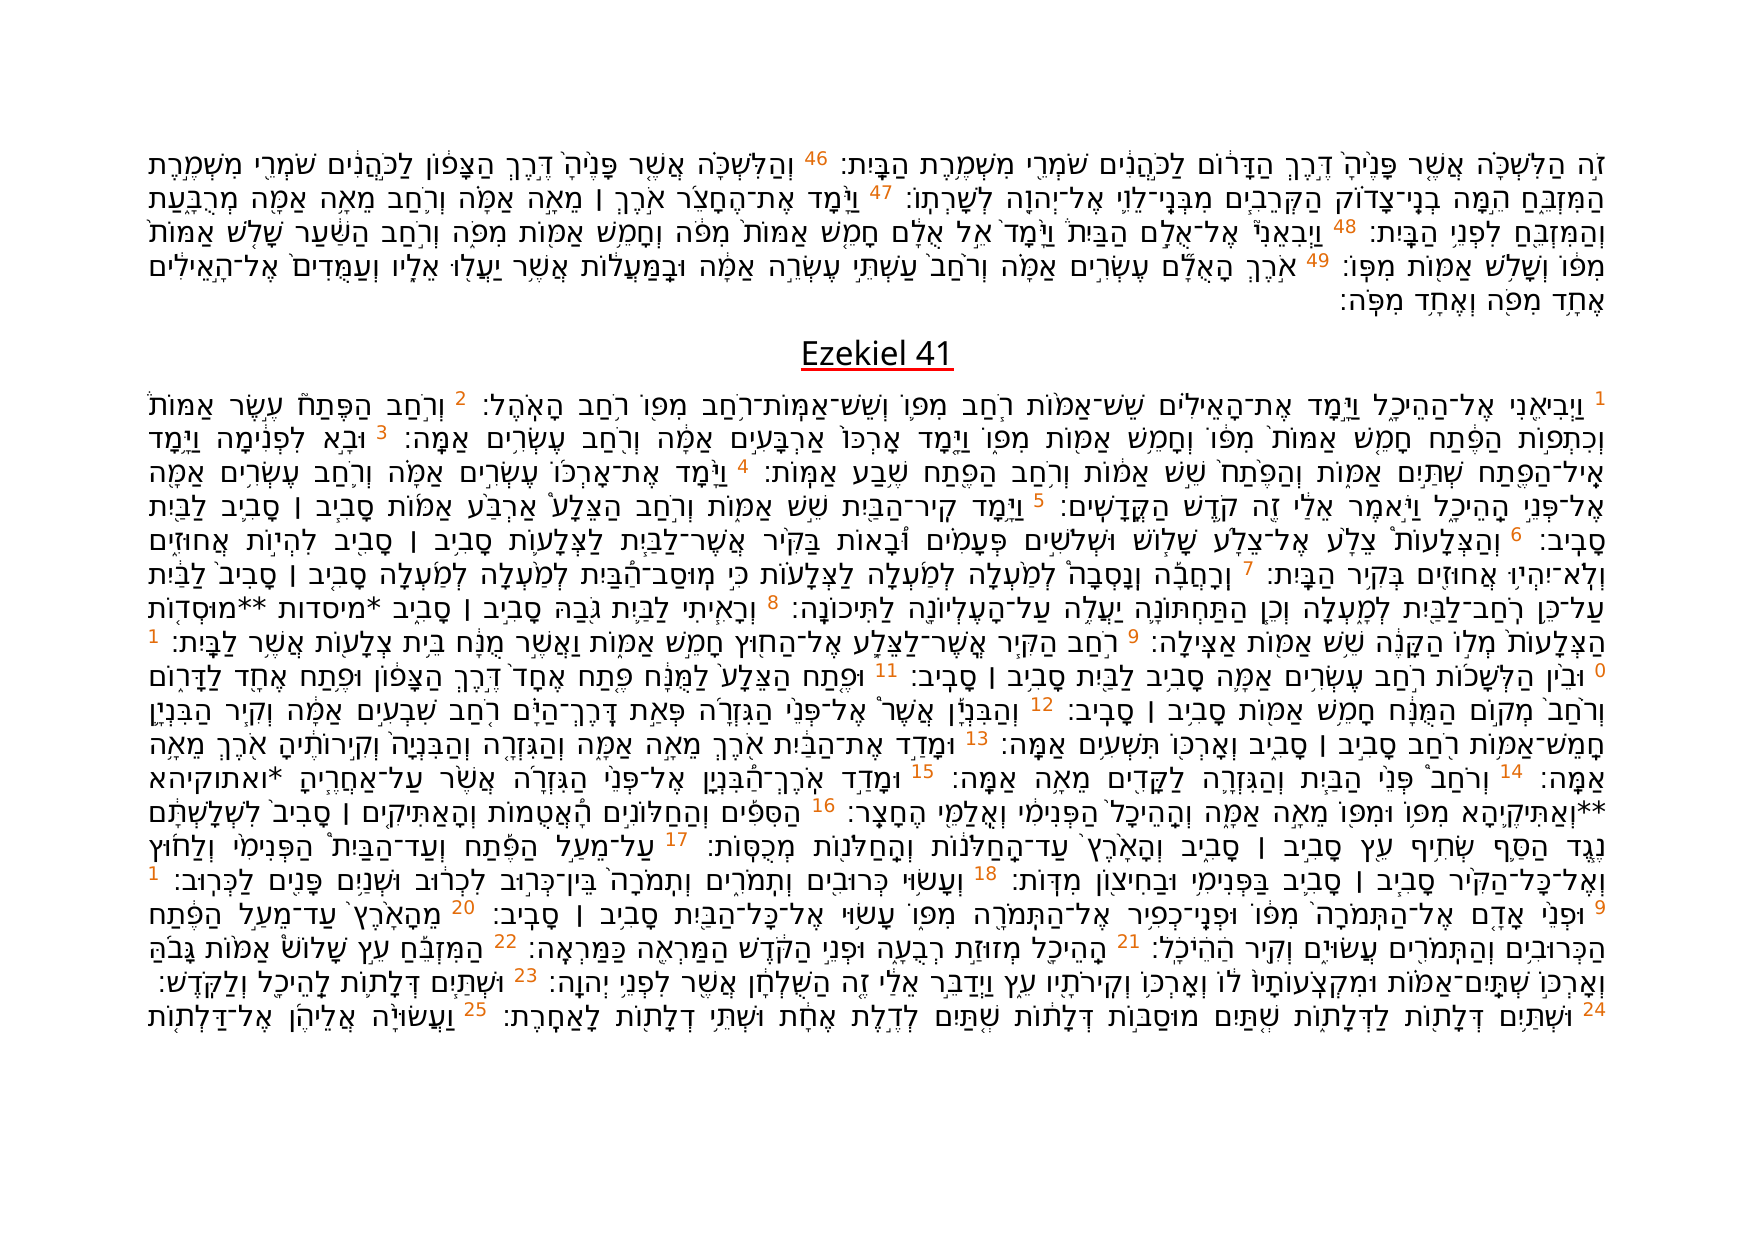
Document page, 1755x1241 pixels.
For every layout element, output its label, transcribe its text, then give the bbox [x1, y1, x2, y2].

text 1 בְּעֶשְׂרִ֣ים וְחָמֵ֣שׁ שָׁנָ֣ה לְ֠גָלוּתֵנוּ בְּרֹ֨אשׁ הַשָּׁנָ֜ה בֶּעָשׂ֣וֹר לַחֹ֗דֶשׁ בְּאַרְבַּ֤ע עֶשְׂרֵה֙ שָׁנָ֔ה אַחַ֕ר אֲשֶׁ֥ר הֻכְּתָ֖ה הָעִ֑יר בְּעֶ֣צֶם ׀ הַיּ֣וֹם הַזֶּ֗ה הָיְתָ֤ה עָלַי֙ יַד־יְהוָ֔ה וַיָּבֵ֥א אֹתִ֖י שָֽׁמָּה׃ 2 בְּמַרְא֣וֹת אֱלֹהִ֔ים הֱבִיאַ֖נִי אֶל־אֶ֣רֶץ יִשְׂרָאֵ֑ל וַיְנִיחֵ֗נִי אֶל־הַ֤ר גָּבֹ֙הַּ֙ מְאֹ֔ד וְעָלָ֥יו כְּמִבְנֵה־עִ֖יר מִנֶּֽגֶב׃ ‬‬3 וַיָּבֵ֨יא אוֹתִ֜י שָׁ֗מָּה וְהִנֵּה־אִישׁ֙ מַרְאֵ֙הוּ֙ כְּמַרְאֵ֣ה נְחֹ֔שֶׁת וּפְתִיל־פִּשְׁתִּ֥ים בְּיָד֖וֹ וּקְנֵ֣ה הַמִּדָּ֑ה וְה֥וּא עֹמֵ֖ד בַּשָּֽׁעַר׃ ‬‬4 וַיְדַבֵּ֨ר אֵלַ֜י הָאִ֗ישׁ בֶּן־אָדָ֡ם רְאֵ֣ה בְעֵינֶיךָ֩ וּבְאָזְנֶ֨יךָ שְּׁמָ֜ע וְשִׂ֣ים לִבְּךָ֗ לְכֹ֤ל אֲשֶׁר־אֲנִי֙ מַרְאֶ֣ה אוֹתָ֔ךְ כִּ֛י לְמַ֥עַן הַרְאוֹתְכָ֖ה הֻבָ֣אתָה הֵ֑נָּה הַגֵּ֛ד אֶת־כָּל־אֲשֶׁר־אַתָּ֥ה רֹאֶ֖ה לְבֵ֥ית יִשְׂרָאֵֽל׃ ‬‬5 וְהִנֵּ֥ה חוֹמָ֛ה מִח֥וּץ לַבַּ֖יִת סָבִ֣יב ׀ סָבִ֑יב וּבְיַ֨ד הָאִ֜ישׁ קְנֵ֣ה הַמִּדָּ֗ה שֵׁשׁ־אַמּ֤וֹת בָּֽאַמָּה֙ וָטֹ֔פַח וַיָּ֜מָד אֶת־רֹ֤חַב הַבִּנְיָן֙ קָנֶ֣ה אֶחָ֔ד וְקוֹמָ֖ה קָנֶ֥ה אֶחָֽד׃ ‬‬6 וַיָּב֗וֹא אֶל־שַׁ֙עַר֙ אֲשֶׁ֤ר פָּנָיו֙ דֶּ֣רֶךְ הַקָּדִ֔ימָה וַיַּ֖עַל *במעלותו **בְּמַֽעֲלוֹתָ֑יו וַיָּ֣מָד ׀ אֶת־סַ֣ף הַשַּׁ֗עַר קָנֶ֤ה אֶחָד֙ רֹ֔חַב וְאֵת֙ סַ֣ף אֶחָ֔ד קָנֶ֥ה אֶחָ֖ד רֹֽחַב׃ ‬‬7 וְהַתָּ֗א קָנֶ֨ה אֶחָ֥ד אֹ֙רֶךְ֙ וְקָנֶ֤ה אֶחָד֙ רֹ֔חַב וּבֵ֥ין הַתָּאִ֖ים חָמֵ֣שׁ אַמּ֑וֹת וְסַ֣ף הַ֠שַּׁעַר מֵאֵ֨צֶל אוּלָ֥ם הַשַּׁ֛עַר מֵֽהַבַּ֖יִת קָנֶ֥ה אֶחָֽד׃ ‬‬8 וַיָּ֜מָד אֶת־אֻלָ֥ם הַשַּׁ֛עַר מֵהַבַּ֖יִת קָנֶ֥ה אֶחָֽד׃ ‬‬9 וַיָּ֜מָד אֶת־אֻלָ֤ם הַשַּׁ֙עַר֙ שְׁמֹנֶ֣ה אַמּ֔וֹת *ואילו **וְאֵילָ֖יו שְׁתַּ֣יִם אַמּ֑וֹת וְאֻלָ֥ם הַשַּׁ֖עַר מֵהַבָּֽיִת׃ ‬‬10 וְתָאֵ֨י הַשַּׁ֜עַר דֶּ֣רֶךְ הַקָּדִ֗ים שְׁלֹשָׁ֤ה מִפֹּה֙ וּשְׁלֹשָׁ֣ה מִפֹּ֔ה מִדָּ֥ה אַחַ֖ת לִשְׁלָשְׁתָּ֑ם וּמִדָּ֥ה אַחַ֛ת לָאֵילִ֖ם מִפֹּ֥ה וּמִפּֽוֹ׃ ‬‬11 וַיָּ֛מָד אֶת־רֹ֥חַב פֶּֽתַח־הַשַּׁ֖עַר עֶ֣שֶׂר אַמּ֑וֹת אֹ֣רֶךְ הַשַּׁ֔עַר שְׁל֥וֹשׁ עֶשְׂרֵ֖ה אַמּֽוֹת׃ ‬‬12 וּגְב֞וּל לִפְנֵ֤י הַתָּאוֹת֙ אַמָּ֣ה אֶחָ֔ת וְאַמָּה־אַחַ֥ת גְּב֖וּל מִפֹּ֑ה וְהַתָּ֕א שֵׁשׁ־אַמּ֣וֹת מִפּ֔וֹ וְשֵׁ֥שׁ אַמּ֖וֹת מִפּֽוֹ׃ ‬‬13 וַיָּ֣מָד אֶת־הַשַּׁ֗עַר מִגַּ֤ג הַתָּא֙ לְגַגּ֔וֹ רֹ֕חַב עֶשְׂרִ֥ים וְחָמֵ֖שׁ אַמּ֑וֹת פֶּ֖תַח נֶ֥גֶד פָּֽתַח׃ ‬‬14 וַיַּ֥עַשׂ אֶת־אֵילִ֖ים שִׁשִּׁ֣ים אַמָּ֑ה וְאֶל־אֵיל֙ הֶֽחָצֵ֔ר הַשַּׁ֖עַר סָבִ֥יב ׀ סָבִֽיב׃ ‬‬15 וְעַ֗ל פְּנֵי֙ הַשַּׁ֣עַר *היאתון **הָֽאִית֔וֹן עַל־לִפְנֵ֕י אֻלָ֥ם הַשַּׁ֖עַר הַפְּנִימִ֑י חֲמִשִּׁ֖ים אַמָּֽה׃ ‬‬16 וְחַלֹּנ֣וֹת אֲטֻמ֣וֹת אֶֽל־הַתָּאִ֡ים וְאֶל֩ אֵלֵיהֵ֨מָה לִפְנִ֤ימָה לַשַּׁ֙עַר֙ סָבִ֣יב ׀ סָבִ֔יב וְכֵ֖ן לָאֵֽלַמּ֑וֹת וְחַלּוֹנ֞וֹת סָבִ֤יב ׀ סָבִיב֙ לִפְנִ֔ימָה וְאֶל־אַ֖יִל תִּמֹרִֽים׃ ‬‬17 וַיְבִיאֵ֗נִי אֶל־הֶֽחָצֵר֙ הַחִ֣יצוֹנָ֔ה וְהִנֵּ֤ה לְשָׁכוֹת֙ וְרִֽצְפָ֔ה עָשׂ֥וּי לֶחָצֵ֖ר סָבִ֣יב ׀ סָבִ֑יב שְׁלֹשִׁ֥ים לְשָׁכ֖וֹת אֶל־הָרִֽצְפָֽה׃ ‬‬18 וְהָרִֽצְפָה֙ אֶל־כֶּ֣תֶף הַשְּׁעָרִ֔ים לְעֻמַּ֖ת אֹ֣רֶךְ הַשְּׁעָרִ֑ים הָרִֽצְפָ֖ה הַתַּחְתּוֹנָֽה׃ ‬‬19 וַיָּ֣מָד רֹ֡חַב מִלִּפְנֵי֩ הַשַּׁ֨עַר הַתַּחְתּ֜וֹנָה לִפְנֵ֨י הֶחָצֵ֧ר הַפְּנִימִ֛י מִח֖וּץ מֵאָ֣ה אַמָּ֑ה הַקָּדִ֖ים וְהַצָּפֽוֹן׃ ‬‬20 וְהַשַּׁ֗עַר אֲשֶׁ֤ר פָּנָיו֙ דֶּ֣רֶךְ הַצָּפ֔וֹן לֶחָצֵ֖ר הַחִֽיצוֹנָ֑ה מָדַ֥ד אָרְכּ֖וֹ וְרָחְבּֽוֹ׃ ‬‬21 *ותאו **וְתָאָ֗יו שְׁלוֹשָׁ֤ה מִפּוֹ֙ וּשְׁלֹשָׁ֣ה מִפּ֔וֹ *ואילו **וְאֵילָ֤יו *ואלמו **וְאֵֽלַמָּיו֙ הָיָ֔ה כְּמִדַּ֖ת הַשַּׁ֣עַר הָרִאשׁ֑וֹן חֲמִשִּׁ֤ים אַמָּה֙ אָרְכּ֔וֹ וְרֹ֕חַב חָמֵ֥שׁ וְעֶשְׂרִ֖ים בָּאַמָּֽה׃ ‬‬22 *וחלונו **וְחַלּוֹנָ֤יו *ואלמו **וְאֵֽלַמָּיו֙ *ותמרו **וְתִ֣מֹרָ֔יו כְּמִדַּ֣ת הַשַּׁ֔עַר אֲשֶׁ֥ר פָּנָ֖יו דֶּ֣רֶךְ הַקָּדִ֑ים וּבְמַעֲל֥וֹת שֶׁ֙בַע֙ יַֽעֲלוּ־ב֔וֹ *ואילמו **וְאֵֽילַמָּ֖יו לִפְנֵיהֶֽם׃ ‬‬23 וְשַׁ֙עַר֙ לֶחָצֵ֣ר הַפְּנִימִ֔י נֶ֣גֶד הַשַּׁ֔עַר לַצָּפ֖וֹן וְלַקָּדִ֑ים וַיָּ֧מָד מִשַּׁ֛עַר אֶל־שַׁ֖עַר מֵאָ֥ה אַמָּֽה׃ ‬‬24 וַיּוֹלִכֵ֙נִי֙ דֶּ֣רֶךְ הַדָּר֔וֹם וְהִנֵּה־שַׁ֖עַר דֶּ֣רֶךְ הַדָּר֑וֹם וּמָדַ֤ד *אילו **אֵילָיו֙ *ואילמו **וְאֵ֣ילַמָּ֔יו כַּמִּדּ֖וֹת הָאֵֽלֶּה׃ ‬‬25 וְחַלּוֹנִ֨ים ל֤וֹ *ולאילמו **וּלְאֵֽילַמָּיו֙ סָבִ֣יב ׀ סָבִ֔יב כְּהַחֲלֹּנ֖וֹת הָאֵ֑לֶּה חֲמִשִּׁ֤ים אַמָּה֙ אֹ֔רֶךְ וְרֹ֕חַב חָמֵ֥שׁ וְעֶשְׂרִ֖ים אַמָּֽה׃ ‬‬26 וּמַעֲל֤וֹת שִׁבְעָה֙ *עלותו **עֹֽלוֹתָ֔יו *ואלמו **וְאֵֽלַמָּ֖יו לִפְנֵיהֶ֑ם וְתִמֹרִ֣ים ל֗וֹ אֶחָ֥ד מִפּ֛וֹ וְאֶחָ֥ד מִפּ֖וֹ אֶל־*אילו **אֵילָֽיו׃ ‬‬27 וְשַׁ֛עַר לֶחָצֵ֥ר הַפְּנִימִ֖י דֶּ֣רֶךְ הַדָּר֑וֹם וַיָּ֨מָד מִשַּׁ֧עַר אֶל־הַשַּׁ֛עַר דֶּ֥רֶךְ הַדָּר֖וֹם מֵאָ֥ה אַמּֽוֹת׃ ‬‬28 וַיְבִיאֵ֛נִי אֶל־חָצֵ֥ר הַפְּנִימִ֖י בְּשַׁ֣עַר הַדָּר֑וֹם וַיָּ֙מָד֙ אֶת־הַשַּׁ֣עַר הַדָּר֔וֹם כַּמִּדּ֖וֹת הָאֵֽלֶּה׃ ‬‬29 *ותאו **וְתָאָ֞יו *ואילו **וְאֵילָ֤יו *ואלמו **וְאֵֽלַמָּיו֙ כַּמִּדּ֣וֹת הָאֵ֔לֶּה וְחַלּוֹנ֥וֹת ל֛וֹ *ולאלמו **וּלְאֵלַמָּ֖יו סָבִ֣יב ׀ סָבִ֑יב חֲמִשִּׁ֤ים אַמָּה֙ אֹ֔רֶךְ וְרֹ֕חַב עֶשְׂרִ֥ים וְחָמֵ֖שׁ אַמּֽוֹת׃ ‬‬30 וְאֵֽלַמּ֖וֹת סָבִ֣יב ׀ סָבִ֑יב אֹ֗רֶךְ חָמֵ֤שׁ וְעֶשְׂרִים֙ אַמָּ֔ה וְרֹ֖חַב חָמֵ֥שׁ אַמּֽוֹת׃ ‬‬31 וְאֵלַמָּ֗ו אֶל־חָצֵר֙ הַחִ֣צוֹנָ֔ה וְתִמֹרִ֖ים אֶל־*אילו **אֵילָ֑יו וּמַעֲל֥וֹת שְׁמוֹנֶ֖ה *מעלו **מַעֲלָֽיו׃ ‬‬32 וַיְבִיאֵ֛נִי אֶל־הֶחָצֵ֥ר הַפְּנִימִ֖י דֶּ֣רֶךְ הַקָּדִ֑ים וַיָּ֣מָד אֶת־הַשַּׁ֔עַר כַּמִּדּ֖וֹת הָאֵֽלֶּה׃ ‬‬33 *ותאו **וְתָאָ֞יו *ואלו **וְאֵלָ֤יו *ואלמו **וְאֵֽלַמָּיו֙ כַּמִּדּ֣וֹת הָאֵ֔לֶּה וְחַלּוֹנ֥וֹת ל֛וֹ *ולאלמו **וּלְאֵלַמָּ֖יו סָבִ֣יב ׀ סָבִ֑יב אֹ֚רֶךְ חֲמִשִּׁ֣ים אַמָּ֔ה וְרֹ֕חַב חָמֵ֥שׁ וְעֶשְׂרִ֖ים אַמָּֽה׃ ‬‬34 *ואלמו **וְאֵלַמָּ֗יו לֶֽחָצֵר֙ הַחִ֣יצוֹנָ֔ה וְתִמֹרִ֥ים אֶל־*אלו **אֵלָ֖יו מִפּ֣וֹ וּמִפּ֑וֹ וּשְׁמֹנֶ֥ה מַעֲל֖וֹת *מעלו **מַעֲלָֽיו׃ ‬‬35 וַיְבִיאֵ֖נִי אֶל־שַׁ֣עַר הַצָּפ֑וֹן וּמָדַ֖ד כַּמִּדּ֥וֹת הָאֵֽלֶּה׃ ‬‬36 *תאו **תָּאָיו֙ *אלו **אֵלָ֣יו *ואלמו **וְאֽ͏ֵלַמָּ֔יו וְחַלּוֹנ֥וֹת ל֖וֹ סָבִ֣יב ׀ סָבִ֑יב אֹ֚רֶךְ חֲמִשִּׁ֣ים אַמָּ֔ה וְרֹ֕חַב חָמֵ֥שׁ וְעֶשְׂרִ֖ים אַמָּֽה׃ ‬‬37 *ואילו **וְאֵילָ֗יו לֶֽחָצֵר֙ הַחִ֣יצוֹנָ֔ה וְתִמֹרִ֥ים אֶל־*אילו **אֵילָ֖יו מִפּ֣וֹ וּמִפּ֑וֹ וּשְׁמֹנֶ֥ה מַעֲל֖וֹת *מעלו **מַעֲלָֽיו׃ ‬‬38 וְלִשְׁכָּ֣ה וּפִתְחָ֔הּ בְּאֵילִ֖ים הַשְּׁעָרִ֑ים שָׁ֖ם יָדִ֥יחוּ אֶת־הָעֹלָֽה׃ ‬‬39 וּבְאֻלָ֣ם הַשַּׁ֗עַר שְׁנַ֤יִם שֻׁלְחָנוֹת֙ מִפּ֔וֹ וּשְׁנַ֥יִם שֻׁלְחָנ֖וֹת מִפֹּ֑ה לִשְׁח֤וֹט אֲלֵיהֶם֙ הָעוֹלָ֔ה וְהַחַטָּ֖את וְהָאָשָֽׁם׃ ‬‬40 וְאֶל־הַכָּתֵ֣ף מִח֗וּצָה לָעוֹלֶה֙ לְפֶ֙תַח֙ הַשַּׁ֣עַר הַצָּפ֔וֹנָה שְׁנַ֖יִם שֻׁלְחָנ֑וֹת וְאֶל־הַכָּתֵ֣ף הָאַחֶ֗רֶת אֲשֶׁר֙ לְאֻלָ֣ם הַשַּׁ֔עַר שְׁנַ֖יִם שֻׁלְחָנֽוֹת׃ ‬‬41 אַרְבָּעָ֨ה שֻׁלְחָנ֜וֹת מִפֹּ֗ה וְאַרְבָּעָ֧ה שֻׁלְחָנ֛וֹת מִפֹּ֖ה לְכֶ֣תֶף הַשָּׁ֑עַר שְׁמוֹנָ֥ה שֻׁלְחָנ֖וֹת אֲלֵיהֶ֥ם יִשְׁחָֽטוּ׃ ‬‬42 וְאַרְבָּעָה֩ שֻׁלְחָנ֨וֹת לָעוֹלָ֜ה אַבְנֵ֣י גָזִ֗ית אֹרֶךְ֩ אַמָּ֨ה אַחַ֤ת וָחֵ֙צִי֙ וְרֹ֨חַב אַמָּ֤ה אַחַת֙ וָחֵ֔צִי וְגֹ֖בַהּ אַמָּ֣ה אֶחָ֑ת אֲלֵיהֶ֗ם וְיַנִּ֤יחוּ אֶת־הַכֵּלִים֙ אֲשֶׁ֨ר יִשְׁחֲט֧וּ אֶת־הָעוֹלָ֛ה בָּ֖ם וְהַזָּֽבַח׃ ‬‬43 וְהַֽשְׁפַתַּ֗יִם טֹ֧פַח אֶחָ֛ד מוּכָנִ֥ים בַּבַּ֖יִת סָבִ֣יב ׀ סָבִ֑יב וְאֶל־הַשֻּׁלְחָנ֖וֹת בְּשַׂ֥ר הַקָּרְבָֽן׃ ‬‬44 וּמִחוּצָה֩ לַשַּׁ֨עַר הַפְּנִימִ֜י לִֽשְׁכ֣וֹת שָׁרִ֗ים בֶּחָצֵ֤ר הַפְּנִימִי֙ אֲשֶׁ֗ר אֶל־כֶּ֙תֶף֙ שַׁ֣עַר הַצָּפ֔וֹן וּפְנֵיהֶ֖ם דֶּ֣רֶךְ הַדָּר֑וֹם אֶחָ֗ד אֶל־כֶּ֙תֶף֙ שַׁ֣עַר הַקָּדִ֔ים פְּנֵ֖י דֶּ֥רֶךְ הַצָּפֹֽן׃ ‬‬45 וַיְדַבֵּ֖ר אֵלָ֑י זֹ֣ה הַלִּשְׁכָּ֗ה אֲשֶׁ֤ר פָּנֶ֙יהָ֙ דֶּ֣רֶךְ הַדָּר֔וֹם לַכֹּ֣הֲנִ֔ים שֹׁמְרֵ֖י מִשְׁמֶ֥רֶת הַבָּֽיִת׃ ‬‬46 וְהַלִּשְׁכָּ֗ה אֲשֶׁ֤ר פָּנֶ֙יהָ֙ דֶּ֣רֶךְ הַצָּפ֔וֹן לַכֹּ֣הֲנִ֔ים שֹׁמְרֵ֖י מִשְׁמֶ֣רֶת הַמִּזְבֵּ֑חַ הֵ֣מָּה בְנֵֽי־צָד֗וֹק הַקְּרֵבִ֧ים מִבְּנֵֽי־לֵוִ֛י אֶל־יְהוָ֖ה לְשָׁרְתֽוֹ׃ ‬‬47 וַיָּ֨מָד אֶת־הֶחָצֵ֜ר אֹ֣רֶךְ ׀ מֵאָ֣ה אַמָּ֗ה וְרֹ֛חַב מֵאָ֥ה אַמָּ֖ה מְרֻבָּ֑עַת וְהַמִּזְבֵּ֖חַ לִפְנֵ֥י הַבָּֽיִת׃ ‬‬48 וַיְבִאֵנִי֮ אֶל־אֻלָ֣ם הַבַּיִת֒ וַיָּ֙מָד֙ אֵ֣ל אֻלָ֔ם חָמֵ֤שׁ אַמּוֹת֙ מִפֹּ֔ה וְחָמֵ֥שׁ אַמּ֖וֹת מִפֹּ֑ה וְרֹ֣חַב הַשַּׁ֔עַר שָׁלֹ֤שׁ אַמּוֹת֙ מִפּ֔וֹ וְשָׁלֹ֥שׁ אַמּ֖וֹת מִפּֽוֹ׃ ‬‬49 אֹ֣רֶךְ הָאֻלָ֞ם עֶשְׂרִ֣ים אַמָּ֗ה וְרֹ֙חַב֙ עַשְׁתֵּ֣י עֶשְׂרֵ֣ה אַמָּ֔ה וּבַֽמַּעֲל֔וֹת אֲשֶׁ֥ר יַעֲל֖וּ אֵלָ֑יו וְעַמֻּדִים֙ אֶל־הָ֣אֵילִ֔ים אֶחָ֥ד מִפֹּ֖ה וְאֶחָ֥ד מִפֹּֽה׃ ‬‬‬‬‬‬‬‬‬‬‬‬‬‬‬‬‬‬‬‬‬‬‬‬‬‬‬‬‬‬‬‬‬‬‬‬‬‬‬‬‬‬‬‬‬‬‬‬‬‬ [148, 148, 1606, 317]
text 1 וַיְבִיאֵ֖נִי אֶל־הַהֵיכָ֑ל וַיָּ֣מָד אֶת־הָאֵילִ֗ים שֵׁשׁ־אַמּ֨וֹת רֹ֧חַב מִפּ֛וֹ וְשֵׁשׁ־אַמּֽוֹת־רֹ֥חַב מִפּ֖וֹ רֹ֥חַב הָאֹֽהֶל׃ 2 וְרֹ֣חַב הַפֶּתַח֮ עֶ֣שֶׂר אַמּוֹת֒ וְכִתְפ֣וֹת הַפֶּ֔תַח חָמֵ֤שׁ אַמּוֹת֙ מִפּ֔וֹ וְחָמֵ֥שׁ אַמּ֖וֹת מִפּ֑וֹ וַיָּ֤מָד אָרְכּוֹ֙ אַרְבָּעִ֣ים אַמָּ֔ה וְרֹ֖חַב עֶשְׂרִ֥ים אַמָּֽה׃ ‬‬3 וּבָ֣א לִפְנִ֔ימָה וַיָּ֥מָד אֵֽיל־הַפֶּ֖תַח שְׁתַּ֣יִם אַמּ֑וֹת וְהַפֶּ֙תַח֙ שֵׁ֣שׁ אַמּ֔וֹת וְרֹ֥חַב הַפֶּ֖תַח שֶׁ֥בַע אַמּֽוֹת׃ ‬‬4 וַיָּ֨מָד אֶת־אָרְכּ֜וֹ עֶשְׂרִ֣ים אַמָּ֗ה וְרֹ֛חַב עֶשְׂרִ֥ים אַמָּ֖ה אֶל־פְּנֵ֣י הַֽהֵיכָ֑ל וַיֹּ֣אמֶר אֵלַ֔י זֶ֖ה קֹ֥דֶשׁ הַקֳּדָשִֽׁים׃ ‬‬5 וַיָּ֥מָד קִֽיר־הַבַּ֖יִת שֵׁ֣שׁ אַמּ֑וֹת וְרֹ֣חַב הַצֵּלָע֩ אַרְבַּ֨ע אַמּ֜וֹת סָבִ֧יב ׀ סָבִ֛יב לַבַּ֖יִת סָבִֽיב׃ ‬‬6 וְהַצְּלָעוֹת֩ צֵלָ֨ע אֶל־צֵלָ֜ע שָׁל֧וֹשׁ וּשְׁלֹשִׁ֣ים פְּעָמִ֗ים וּ֠בָאוֹת בַּקִּ֨יר אֲשֶׁר־לַבַּ֧יִת לַצְּלָע֛וֹת סָבִ֥יב ׀ סָבִ֖יב לִהְי֣וֹת אֲחוּזִ֑ים וְלֹֽא־יִהְי֥וּ אֲחוּזִ֖ים בְּקִ֥יר הַבָּֽיִת׃ ‬‬7 וְֽרָחֲבָ֡ה וְֽנָסְבָה֩ לְמַ֨עְלָה לְמַ֜עְלָה לַצְּלָע֗וֹת כִּ֣י מֽוּסַב־הַ֠בַּיִת לְמַ֨עְלָה לְמַ֜עְלָה סָבִ֤יב ׀ סָבִיב֙ לַבַּ֔יִת עַל־כֵּ֥ן רֹֽחַב־לַבַּ֖יִת לְמָ֑עְלָה וְכֵ֧ן הַתַּחְתּוֹנָ֛ה יַעֲלֶ֥ה עַל־הָעֶלְיוֹנָ֖ה לַתִּיכוֹנָֽה׃ ‬‬8 וְרָאִ֧יתִי לַבַּ֛יִת גֹּ֖בַהּ סָבִ֣יב ׀ סָבִ֑יב *מיסדות **מוּסְד֤וֹת הַצְּלָעוֹת֙ מְל֣וֹ הַקָּנֶ֔ה שֵׁ֥שׁ אַמּ֖וֹת אַצִּֽילָה׃ ‬‬9 רֹ֣חַב הַקִּ֧יר אֲ‍ֽשֶׁר־לַצֵּלָ֛ע אֶל־הַח֖וּץ חָמֵ֣שׁ אַמּ֑וֹת וַאֲשֶׁ֣ר מֻנָּ֔ח בֵּ֥ית צְלָע֖וֹת אֲשֶׁ֥ר לַבָּֽיִת׃ ‬‬10 וּבֵ֨ין הַלְּשָׁכ֜וֹת רֹ֣חַב עֶשְׂרִ֥ים אַמָּ֛ה סָבִ֥יב לַבַּ֖יִת סָבִ֥יב ׀ סָבִֽיב׃ ‬‬11 וּפֶ֤תַח הַצֵּלָע֙ לַמֻּנָּ֔ח פֶּ֤תַח אֶחָד֙ דֶּ֣רֶךְ הַצָּפ֔וֹן וּפֶ֥תַח אֶחָ֖ד לַדָּר֑וֹם וְרֹ֙חַב֙ מְק֣וֹם הַמֻּנָּ֔ח חָמֵ֥שׁ אַמּ֖וֹת סָבִ֥יב ׀ סָבִֽיב׃ ‬‬12 וְהַבִּנְיָ֡ן אֲשֶׁר֩ אֶל־פְּנֵ֨י הַגִּזְרָ֜ה פְּאַ֣ת דֶּֽרֶךְ־הַיָּ֗ם רֹ֚חַב שִׁבְעִ֣ים אַמָּ֔ה וְקִ֧יר הַבִּנְיָ֛ן חָֽמֵשׁ־אַמּ֥וֹת רֹ֖חַב סָבִ֣יב ׀ סָבִ֑יב וְאָרְכּ֖וֹ תִּשְׁעִ֥ים אַמָּֽה׃ ‬‬13 וּמָדַ֣ד אֶת־הַבַּ֔יִת אֹ֖רֶךְ מֵאָ֣ה אַמָּ֑ה וְהַגִּזְרָ֤ה וְהַבִּנְיָה֙ וְקִ֣ירוֹתֶ֔יהָ אֹ֖רֶךְ מֵאָ֥ה אַמָּֽה׃ ‬‬14 וְרֹחַב֩ פְּנֵ֨י הַבַּ֧יִת וְהַגִּזְרָ֛ה לַקָּדִ֖ים מֵאָ֥ה אַמָּֽה׃ ‬‬15 וּמָדַ֣ד אֹֽרֶךְ־הַ֠בִּנְיָן אֶל־פְּנֵ֨י הַגִּזְרָ֜ה אֲשֶׁ֨ר עַל־אַחֲרֶ֧יהָ *ואתוקיהא **וְאַתִּיקֶ֛יהָא מִפּ֥וֹ וּמִפּ֖וֹ מֵאָ֣ה אַמָּ֑ה וְהַֽהֵיכָל֙ הַפְּנִימִ֔י וְאֻֽלַמֵּ֖י הֶחָצֵֽר׃ ‬‬16 הַסִּפִּ֡ים וְהַחַלּוֹנִ֣ים הָ֠אֲטֻמוֹת וְהָאַתִּיקִ֤ים ׀ סָבִיב֙ לִשְׁלָשְׁתָּ֔ם נֶ֧גֶד הַסַּ֛ף שְׂחִ֥יף עֵ֖ץ סָבִ֣יב ׀ סָבִ֑יב וְהָאָ֙רֶץ֙ עַד־הַֽחַלֹּנ֔וֹת וְהַֽחַלֹּנ֖וֹת מְכֻסּֽוֹת׃ ‬‬17 עַל־מֵעַ֣ל הַפֶּ֡תַח וְעַד־הַבַּיִת֩ הַפְּנִימִ֨י וְלַח֜וּץ וְאֶל־כָּל־הַקִּ֨יר סָבִ֧יב ׀ סָבִ֛יב בַּפְּנִימִ֥י וּבַחִיצ֖וֹן מִדּֽוֹת׃ ‬‬18 וְעָשׂ֥וּי כְּרוּבִ֖ים וְתִֽמֹרִ֑ים וְתִֽמֹרָה֙ בֵּין־כְּר֣וּב לִכְר֔וּב וּשְׁנַ֥יִם פָּנִ֖ים לַכְּרֽוּב׃ ‬‬19 וּפְנֵ֨י אָדָ֤ם אֶל־הַתִּֽמֹרָה֙ מִפּ֔וֹ וּפְנֵֽי־כְפִ֥יר אֶל־הַתִּֽמֹרָ֖ה מִפּ֑וֹ עָשׂ֥וּי אֶל־כָּל־הַבַּ֖יִת סָבִ֥יב ׀ סָבִֽיב׃ ‬‬20 מֵהָאָ֙רֶץ֙ עַד־מֵעַ֣ל הַפֶּ֔תַח הַכְּרוּבִ֥ים וְהַתִּֽמֹרִ֖ים עֲשׂוּיִ֑ם וְקִ֖יר הַׄהֵׄיׄכָֽׄלׄ׃ ‬‬21 הַֽהֵיכָ֖ל מְזוּזַ֣ת רְבֻעָ֑ה וּפְנֵ֣י הַקֹּ֔דֶשׁ הַמַּרְאֶ֖ה כַּמַּרְאֶֽה׃ ‬‬22 הַמִּזְבֵּ֡חַ עֵ֣ץ שָׁלוֹשׁ֩ אַמּ֨וֹת גָּבֹ֜הַּ וְאָרְכּ֣וֹ שְׁתַּֽיִם־אַמּ֗וֹת וּמִקְצֹֽעוֹתָיו֙ ל֔וֹ וְאָרְכּ֥וֹ וְקִֽירֹתָ֖יו עֵ֑ץ וַיְדַבֵּ֣ר אֵלַ֔י זֶ֚ה הַשֻּׁלְחָ֔ן אֲשֶׁ֖ר לִפְנֵ֥י יְהוָֽה׃ ‬‬23 וּשְׁתַּ֧יִם דְּלָת֛וֹת לַֽהֵיכָ֖ל וְלַקֹּֽדֶשׁ׃ ‬‬24 וּשְׁתַּ֥יִם דְּלָת֖וֹת לַדְּלָת֑וֹת שְׁ֚תַּיִם מוּסַבּ֣וֹת דְּלָת֔וֹת שְׁ֚תַּיִם לְדֶ֣לֶת אֶחָ֔ת וּשְׁתֵּ֥י דְלָת֖וֹת לָאַחֶֽרֶת׃ ‬‬25 וַעֲשׂוּיָ֨ה אֲלֵיהֶ֜ן אֶל־דַּלְת֤וֹת הַֽהֵיכָל֙ כְּרוּבִ֣ים וְתִֽמֹרִ֔ים כַּאֲשֶׁ֥ר עֲשׂוּיִ֖ם לַקִּיר֑וֹת וְעָ֥ב עֵ֛ץ אֶל־פְּנֵ֥י הָאוּלָ֖ם מֵהַחֽוּץ׃ ‬‬26 וְחַלּוֹנִ֨ים אֲטֻמ֤וֹת וְתִֽמֹרִים֙ מִפּ֣וֹ וּמִפּ֔וֹ אֶל־כִּתְפ֖וֹת הָֽאוּלָ֑ם וְצַלְע֥וֹת הַבַּ֖יִת וְהָעֻבִּֽים׃ ‬‬‬‬‬‬‬‬‬‬‬‬‬‬‬‬‬‬‬‬‬‬‬‬‬‬‬‬ [148, 388, 1606, 1033]
text Ezekiel 41 [148, 330, 1606, 375]
